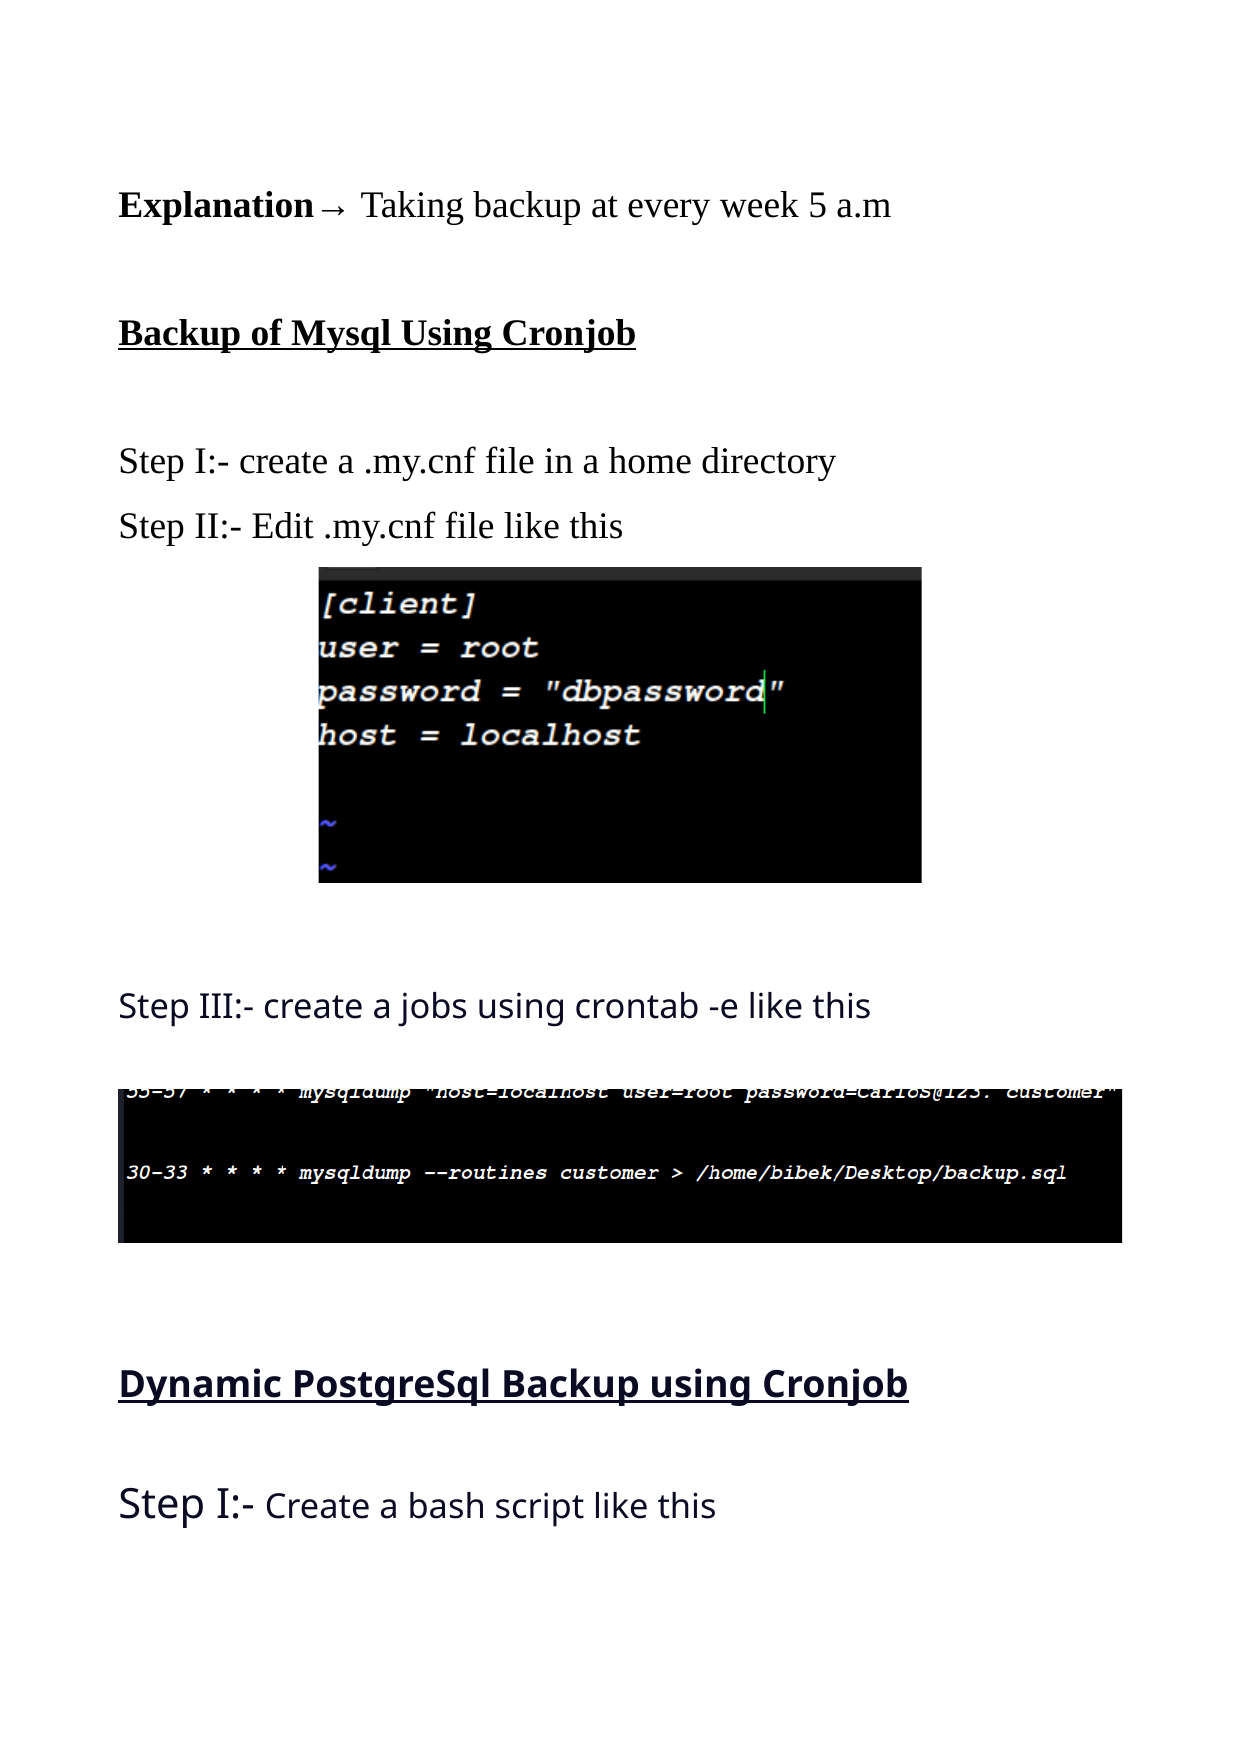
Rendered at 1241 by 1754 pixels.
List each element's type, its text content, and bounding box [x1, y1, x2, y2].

text Step I:- Create a bash script like this [118, 1474, 1122, 1531]
text Step I:- create a .my.cnf file in a home directory [118, 439, 1122, 482]
text Dynamic PostgreSql Backup using Cronjob [118, 1357, 1122, 1408]
text Explanation→ Taking backup at every week 5 a.m [118, 182, 1122, 225]
text Step II:- Edit .my.cnf file like this [118, 503, 1122, 546]
text Step III:- create a jobs using crontab -e like this [118, 981, 1122, 1028]
text Backup of Mysql Using Cronjob [118, 311, 1122, 354]
picture [318, 567, 922, 883]
picture [118, 1089, 1123, 1243]
